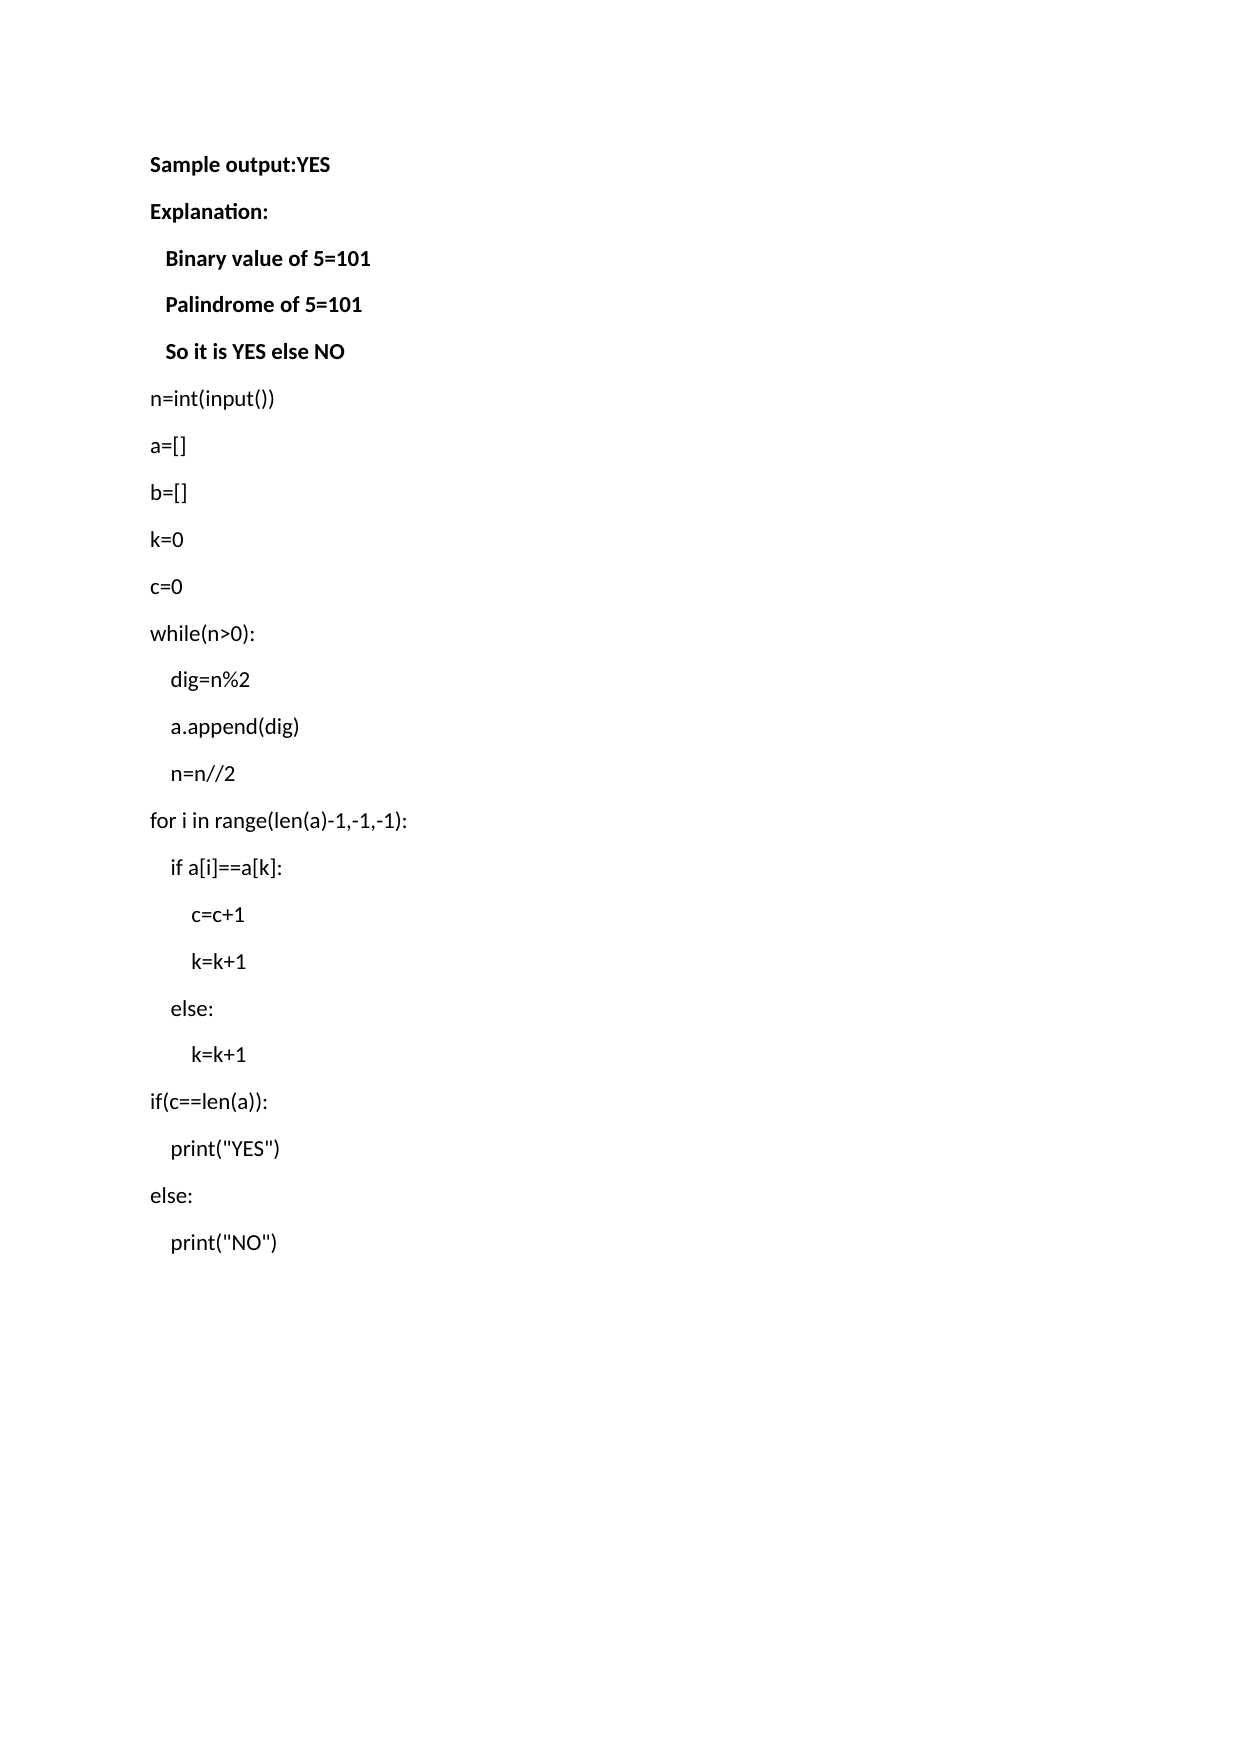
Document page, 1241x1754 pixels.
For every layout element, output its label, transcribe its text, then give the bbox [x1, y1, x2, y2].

text k=k+1 [150, 1041, 1090, 1069]
text print("NO") [150, 1228, 1090, 1256]
text n=int(input()) [150, 384, 1090, 412]
text Palindrome of 5=101 [150, 291, 1090, 319]
text b=[] [150, 478, 1090, 506]
text k=0 [150, 525, 1090, 553]
text n=n//2 [150, 759, 1090, 787]
text So it is YES else NO [150, 337, 1090, 366]
text if(c==len(a)): [150, 1087, 1090, 1116]
text Sample output:YES [150, 150, 1090, 178]
text for i in range(len(a)-1,-1,-1): [150, 806, 1090, 834]
text print("YES") [150, 1134, 1090, 1162]
text k=k+1 [150, 947, 1090, 975]
text else: [150, 994, 1090, 1022]
text c=0 [150, 572, 1090, 600]
text while(n>0): [150, 619, 1090, 647]
text else: [150, 1181, 1090, 1209]
text if a[i]==a[k]: [150, 853, 1090, 881]
text c=c+1 [150, 900, 1090, 928]
text Explanation: [150, 197, 1090, 225]
text dig=n%2 [150, 666, 1090, 694]
text Binary value of 5=101 [150, 244, 1090, 272]
text a=[] [150, 431, 1090, 459]
text a.append(dig) [150, 712, 1090, 741]
